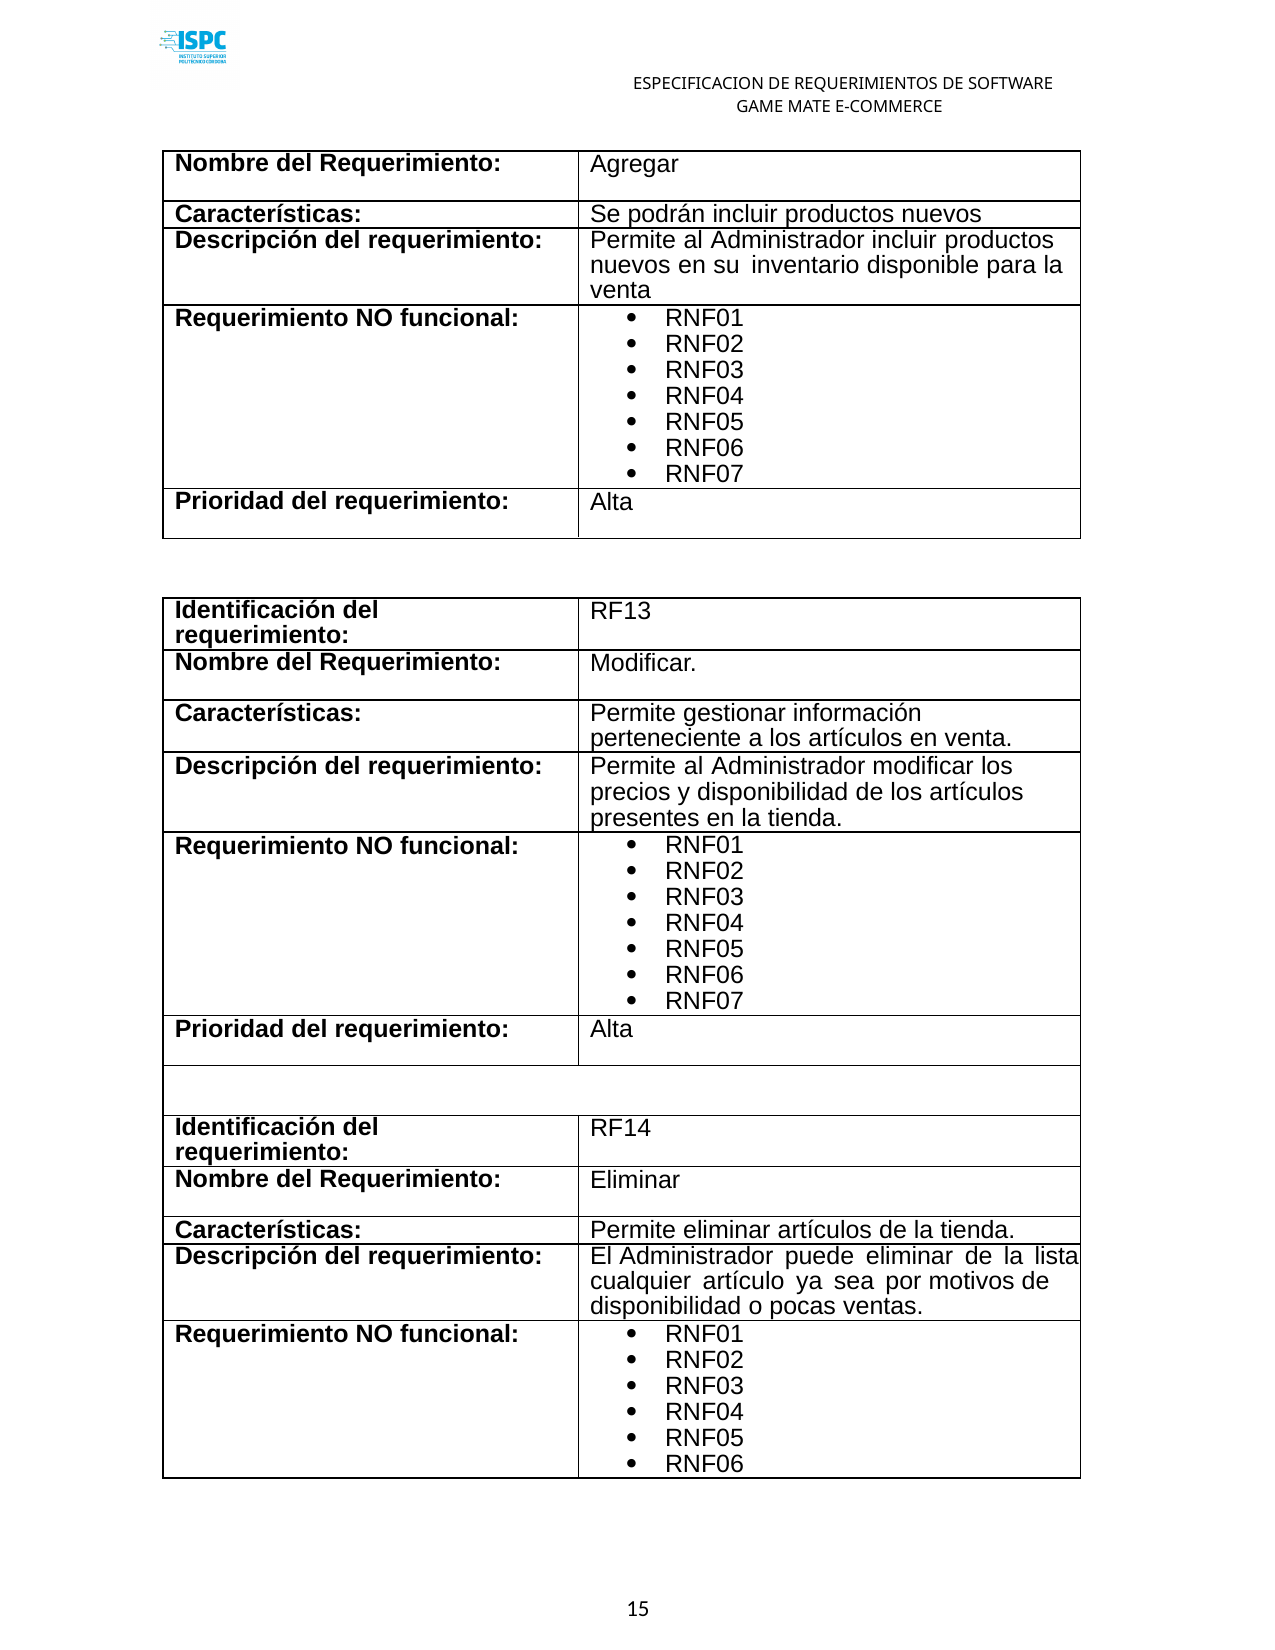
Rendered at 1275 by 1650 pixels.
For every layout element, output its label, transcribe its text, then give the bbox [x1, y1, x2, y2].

table_cell Identificación del requerimiento: [164, 1116, 578, 1166]
table_cell Permite eliminar artículos de la tienda. [579, 1217, 1080, 1243]
table_cell Nombre del Requerimiento: [164, 1167, 578, 1216]
table_cell RNF01 RNF02 RNF03 RNF04 RNF05 RNF06 RNF07 [579, 306, 1080, 487]
table_cell Permite al Administrador incluir productos nuevos en su inventario disponible para la venta [579, 229, 1080, 304]
table_cell Requerimiento NO funcional: [164, 833, 578, 1015]
table_cell Permite gestionar información perteneciente a los artículos en venta. [579, 701, 1080, 751]
table_cell RF14 [579, 1116, 1080, 1166]
table_cell Características: [164, 202, 578, 227]
table_cell Permite al Administrador modificar los precios y disponibilidad de los artículos presentes en la tienda. [579, 753, 1080, 831]
table_cell Se podrán incluir productos nuevos [579, 202, 1080, 227]
table_cell Eliminar [579, 1167, 1080, 1216]
table_cell Prioridad del requerimiento: [164, 1016, 578, 1065]
table_cell Características: [164, 701, 578, 751]
table_cell El Administrador puede eliminar de la lista cualquier artículo ya sea por motivos de disponibilidad o pocas ventas. [579, 1245, 1080, 1320]
table_cell RNF01 RNF02 RNF03 RNF04 RNF05 RNF06 RNF07 [579, 1321, 1080, 1477]
table_cell Características: [164, 1217, 578, 1243]
table_cell Descripción del requerimiento: [164, 1245, 578, 1320]
table_cell [164, 1066, 1080, 1115]
picture [150, 0, 240, 90]
table_cell RNF01 RNF02 RNF03 RNF04 RNF05 RNF06 RNF07 [579, 833, 1080, 1015]
table_header Identificación del requerimiento: [164, 599, 578, 649]
table_cell Agregar [579, 152, 1080, 200]
table_cell Descripción del requerimiento: [164, 753, 578, 831]
table_cell Alta [579, 489, 1080, 537]
table_cell Prioridad del requerimiento: [164, 489, 578, 537]
table_header RF13 [579, 599, 1080, 649]
table_cell Descripción del requerimiento: [164, 229, 578, 304]
table_cell Modificar. [579, 651, 1080, 699]
table_cell Nombre del Requerimiento: [164, 152, 578, 200]
table_cell Alta [579, 1016, 1080, 1065]
table_cell Requerimiento NO funcional: [164, 1321, 578, 1477]
table_cell Nombre del Requerimiento: [164, 651, 578, 699]
table_cell Requerimiento NO funcional: [164, 306, 578, 487]
